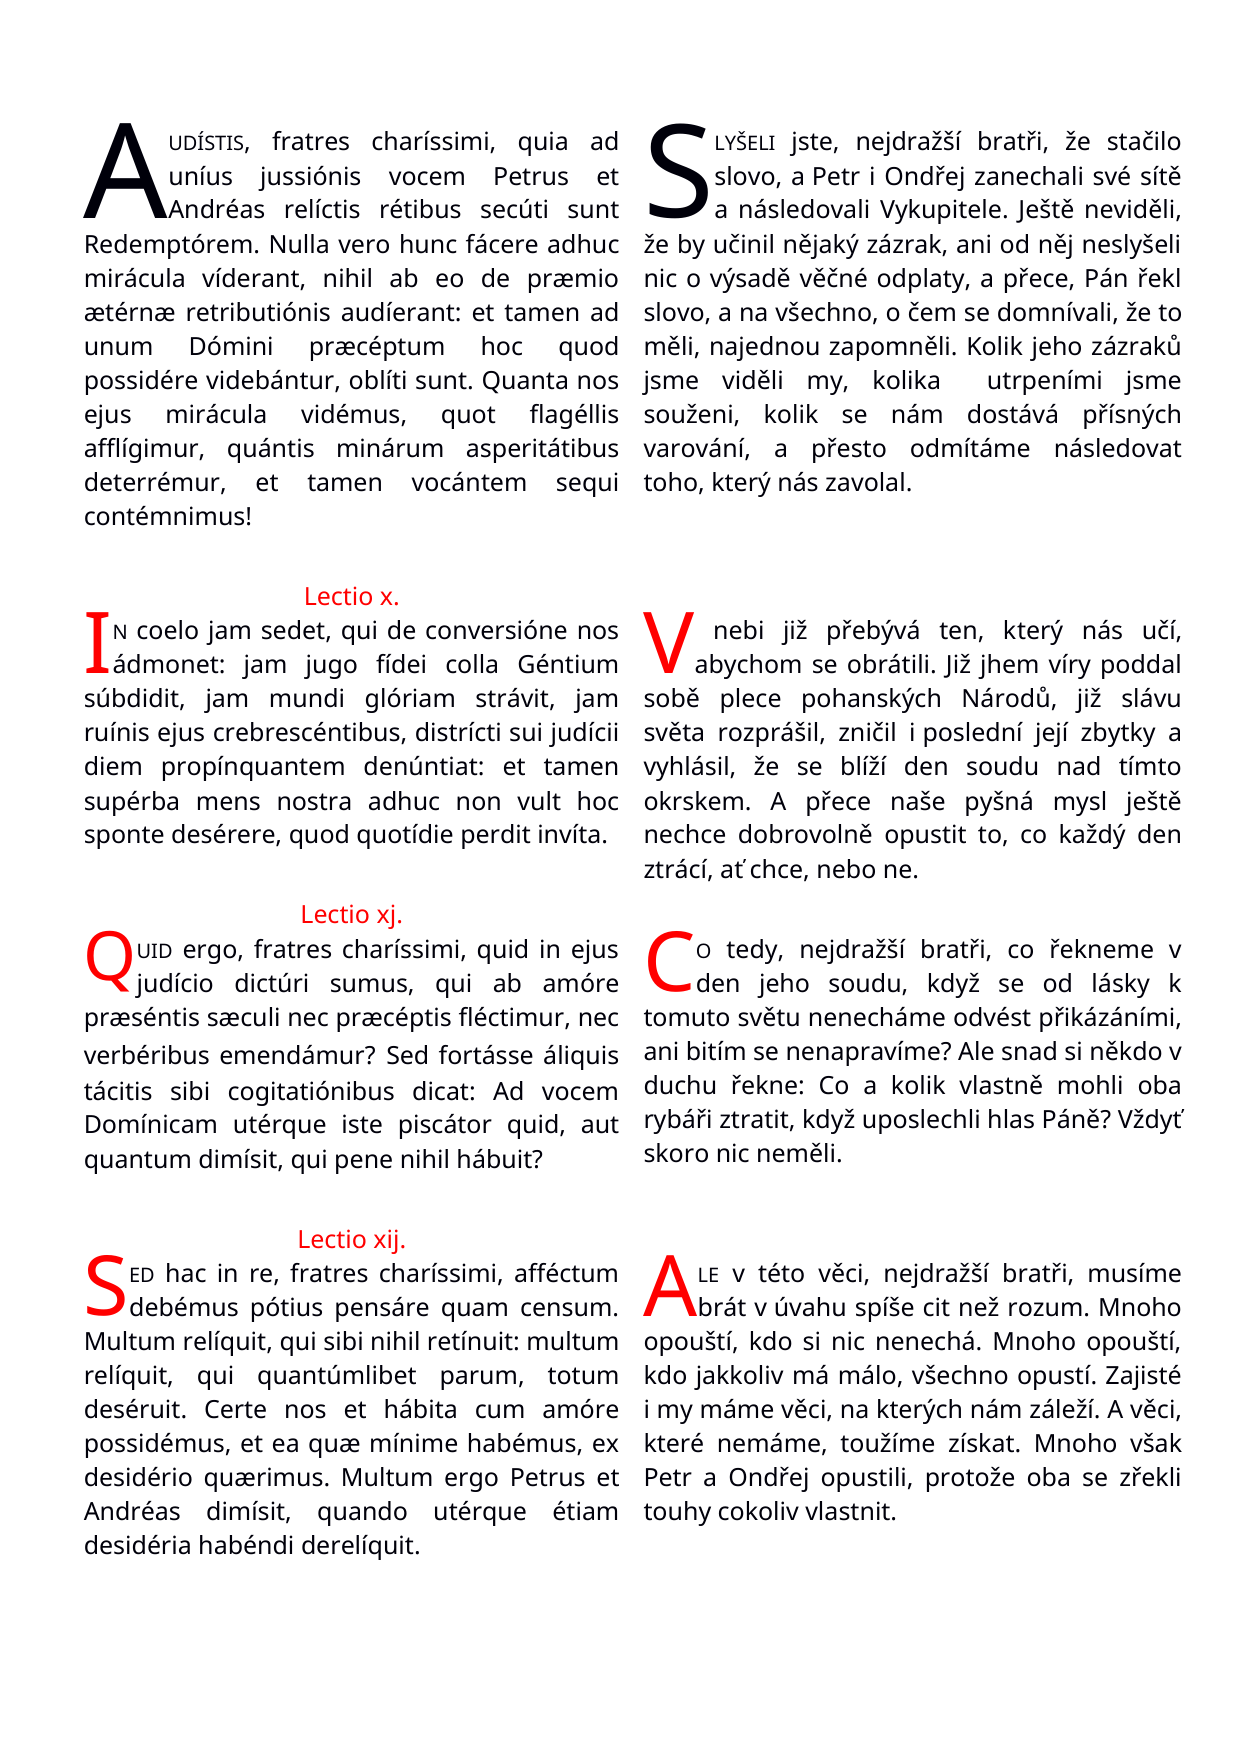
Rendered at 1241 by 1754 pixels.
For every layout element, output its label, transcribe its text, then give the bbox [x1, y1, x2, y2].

table_cell Lectio xj. Quid ergo, fratres charíssimi, quid in ejus judício dictúri sumus, qui ab amóre præséntis sæculi nec præcéptis fléctimur, nec verbéribus emendámur? Sed fortásse áliquis tácitis sibi cogitatiónibus dicat: Ad vocem Domínicam utérque iste piscátor quid, aut quantum dimísit, qui pene nihil hábuit? [72, 891, 631, 1215]
table_cell V nebi již přebývá ten, který nás učí, abychom se obrátili. Již jhem víry poddal sobě plece pohanských Národů, již slávu světa rozprášil, zničil i poslední její zbytky a vyhlásil, že se blíží den soudu nad tímto okrskem. A přece naše pyšná mysl ještě nechce dobrovolně opustit to, co každý den ztrácí, ať chce, nebo ne. [631, 573, 1194, 891]
table_cell Za onoho času, když Ježíš procházel kolem Galilejského jezera, uviděl dva bratry, Šimona zvaného Petr a Ondřeje, jeho bratra, když házeli sítě do vody. A ostatní. Slyšeli jste, nejdražší bratři, že stačilo slovo, a Petr i Ondřej zanechali své sítě a následovali Vykupitele. Ještě neviděli, že by učinil nějaký zázrak, ani od něj neslyšeli nic o výsadě věčné odplaty, a přece, Pán řekl slovo, a na všechno, o čem se domnívali, že to měli, najednou zapomněli. Kolik jeho zázraků jsme viděli my, kolika utrpeními jsme souženi, kolik se nám dostává přísných varování, a přesto odmítáme následovat toho, který nás zavolal. [631, 118, 1194, 573]
table_cell Lectio x. In coelo jam sedet, qui de conversióne nos ádmonet: jam jugo fídei colla Géntium súbdidit, jam mundi glóriam strávit, jam ruínis ejus crebrescéntibus, distrícti sui judícii diem propínquantem denúntiat: et tamen supérba mens nostra adhuc non vult hoc sponte desérere, quod quotídie perdit invíta. [72, 573, 631, 891]
table_cell Ale v této věci, nejdražší bratři, musíme brát v úvahu spíše cit než rozum. Mnoho opouští, kdo si nic nenechá. Mnoho opouští, kdo jakkoliv má málo, všechno opustí. Zajisté i my máme věci, na kterých nám záleží. A věci, které nemáme, toužíme získat. Mnoho však Petr a Ondřej opustili, protože oba se zřekli touhy cokoliv vlastnit. [631, 1215, 1194, 1602]
table_cell Audístis, fratres charíssimi, quia ad uníus jussiónis vocem Petrus et Andréas relíctis rétibus secúti sunt Redemptórem. Nulla vero hunc fácere adhuc mirácula víderant, nihil ab eo de præmio ætérnæ retributiónis audíerant: et tamen ad unum Dómini præcéptum hoc quod possidére videbántur, oblíti sunt. Quanta nos ejus mirácula vidémus, quot flagéllis afflígimur, quántis minárum asperitátibus deterrémur, et tamen vocántem sequi contémnimus! [72, 118, 631, 573]
table_cell Co tedy, nejdražší bratři, co řekneme v den jeho soudu, když se od lásky k tomuto světu nenecháme odvést přikázáními, ani bitím se nenapravíme? Ale snad si někdo v duchu řekne: Co a kolik vlastně mohli oba rybáři ztratit, když uposlechli hlas Páně? Vždyť skoro nic neměli. [631, 891, 1194, 1215]
table_cell Lectio xij. Sed hac in re, fratres charíssimi, afféctum debémus pótius pensáre quam censum. Multum relíquit, qui sibi nihil retínuit: multum relíquit, qui quantúmlibet parum, totum deséruit. Certe nos et hábita cum amóre possidémus, et ea quæ mínime habémus, ex desidério quærimus. Multum ergo Petrus et Andréas dimísit, quando utérque étiam desidéria habéndi derelíquit. [72, 1215, 631, 1602]
